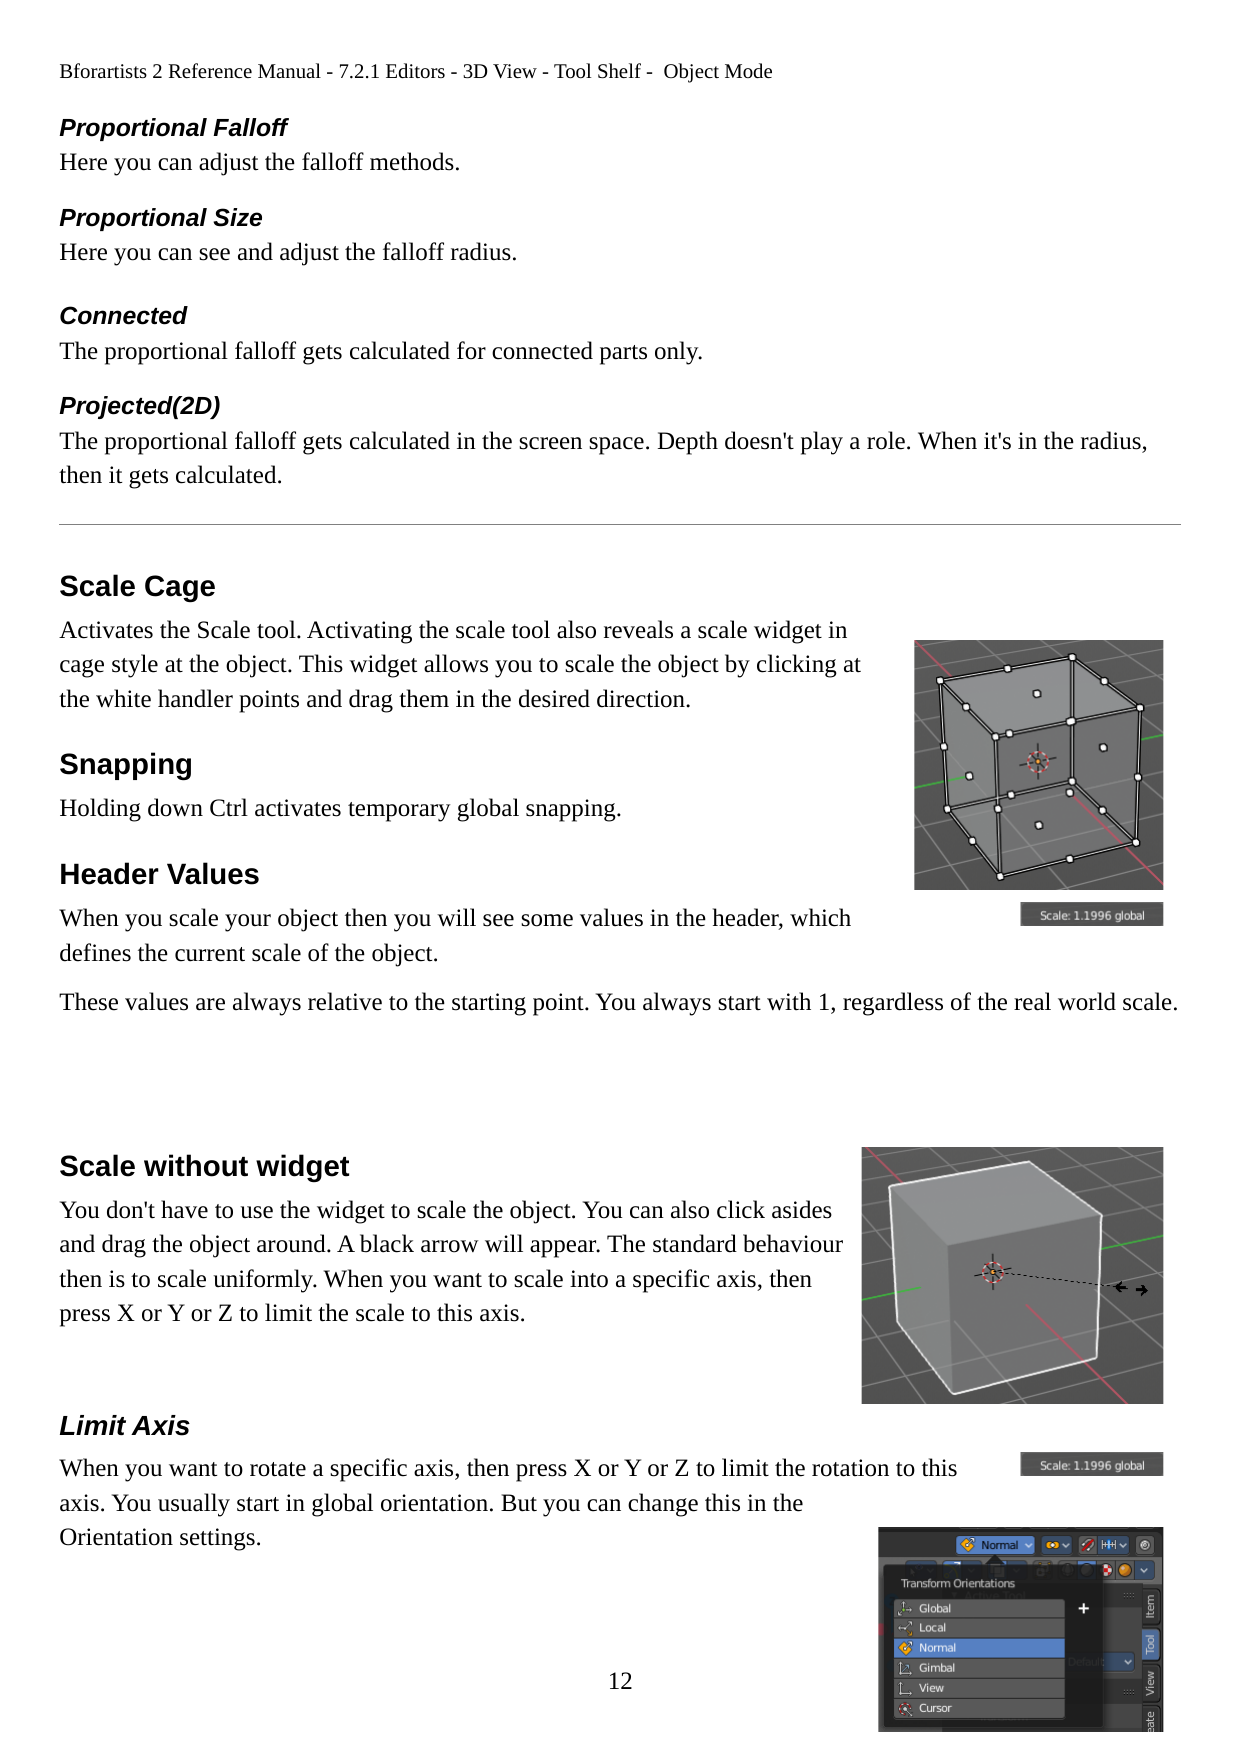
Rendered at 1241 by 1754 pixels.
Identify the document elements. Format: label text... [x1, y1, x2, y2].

text The proportional falloff gets calculated for connected parts only. [59, 336, 1181, 365]
text Here you can see and adjust the falloff radius. [59, 237, 1181, 266]
text When you want to rotate a specific axis, then press X or Y or Z to limit the rotation to this axis. You usually start in global orientation. But you can change this in the Orientation settings. [59, 1453, 1181, 1551]
subtitle [1164, 747, 1181, 781]
picture [1020, 1452, 1164, 1476]
subtitle Snapping [59, 747, 914, 781]
subtitle Projected(2D) [59, 391, 1181, 420]
picture [914, 640, 1164, 890]
text Here you can adjust the falloff methods. [59, 147, 1181, 176]
text Activates the Scale tool. Activating the scale tool also reveals a scale widget in cage style at the object. This widget allows you to scale the object by clicking at the white handler points and drag them in the desired direction. [59, 615, 1181, 712]
text These values are always relative to the starting point. You always start with 1, regardless of the real world scale. [59, 987, 1181, 1016]
text The proportional falloff gets calculated in the screen space. Depth doesn't play a role. When it's in the radius, then it gets calculated. [59, 426, 1181, 489]
subtitle Header Values [59, 857, 1181, 891]
subtitle Proportional Size [59, 203, 1181, 231]
text Holding down Ctrl activates temporary global snapping. [59, 793, 914, 822]
subtitle Proportional Falloff [59, 113, 1181, 141]
picture [1020, 902, 1164, 926]
subtitle [1164, 1149, 1181, 1182]
subtitle Scale Cage [59, 568, 1181, 602]
subtitle Connected [59, 301, 1181, 330]
text When you scale your object then you will see some values in the header, which defines the current scale of the object. [59, 903, 1181, 967]
picture [878, 1527, 1164, 1732]
text You don't have to use the widget to scale the object. You can also click asides and drag the object around. A black arrow will appear. The standard behaviour then is to scale uniformly. When you want to scale into a specific axis, then press X or Y or Z to limit the scale to this axis. [59, 1195, 861, 1327]
subtitle Limit Axis [59, 1409, 1181, 1441]
picture [861, 1147, 1164, 1404]
subtitle Scale without widget [59, 1149, 861, 1182]
